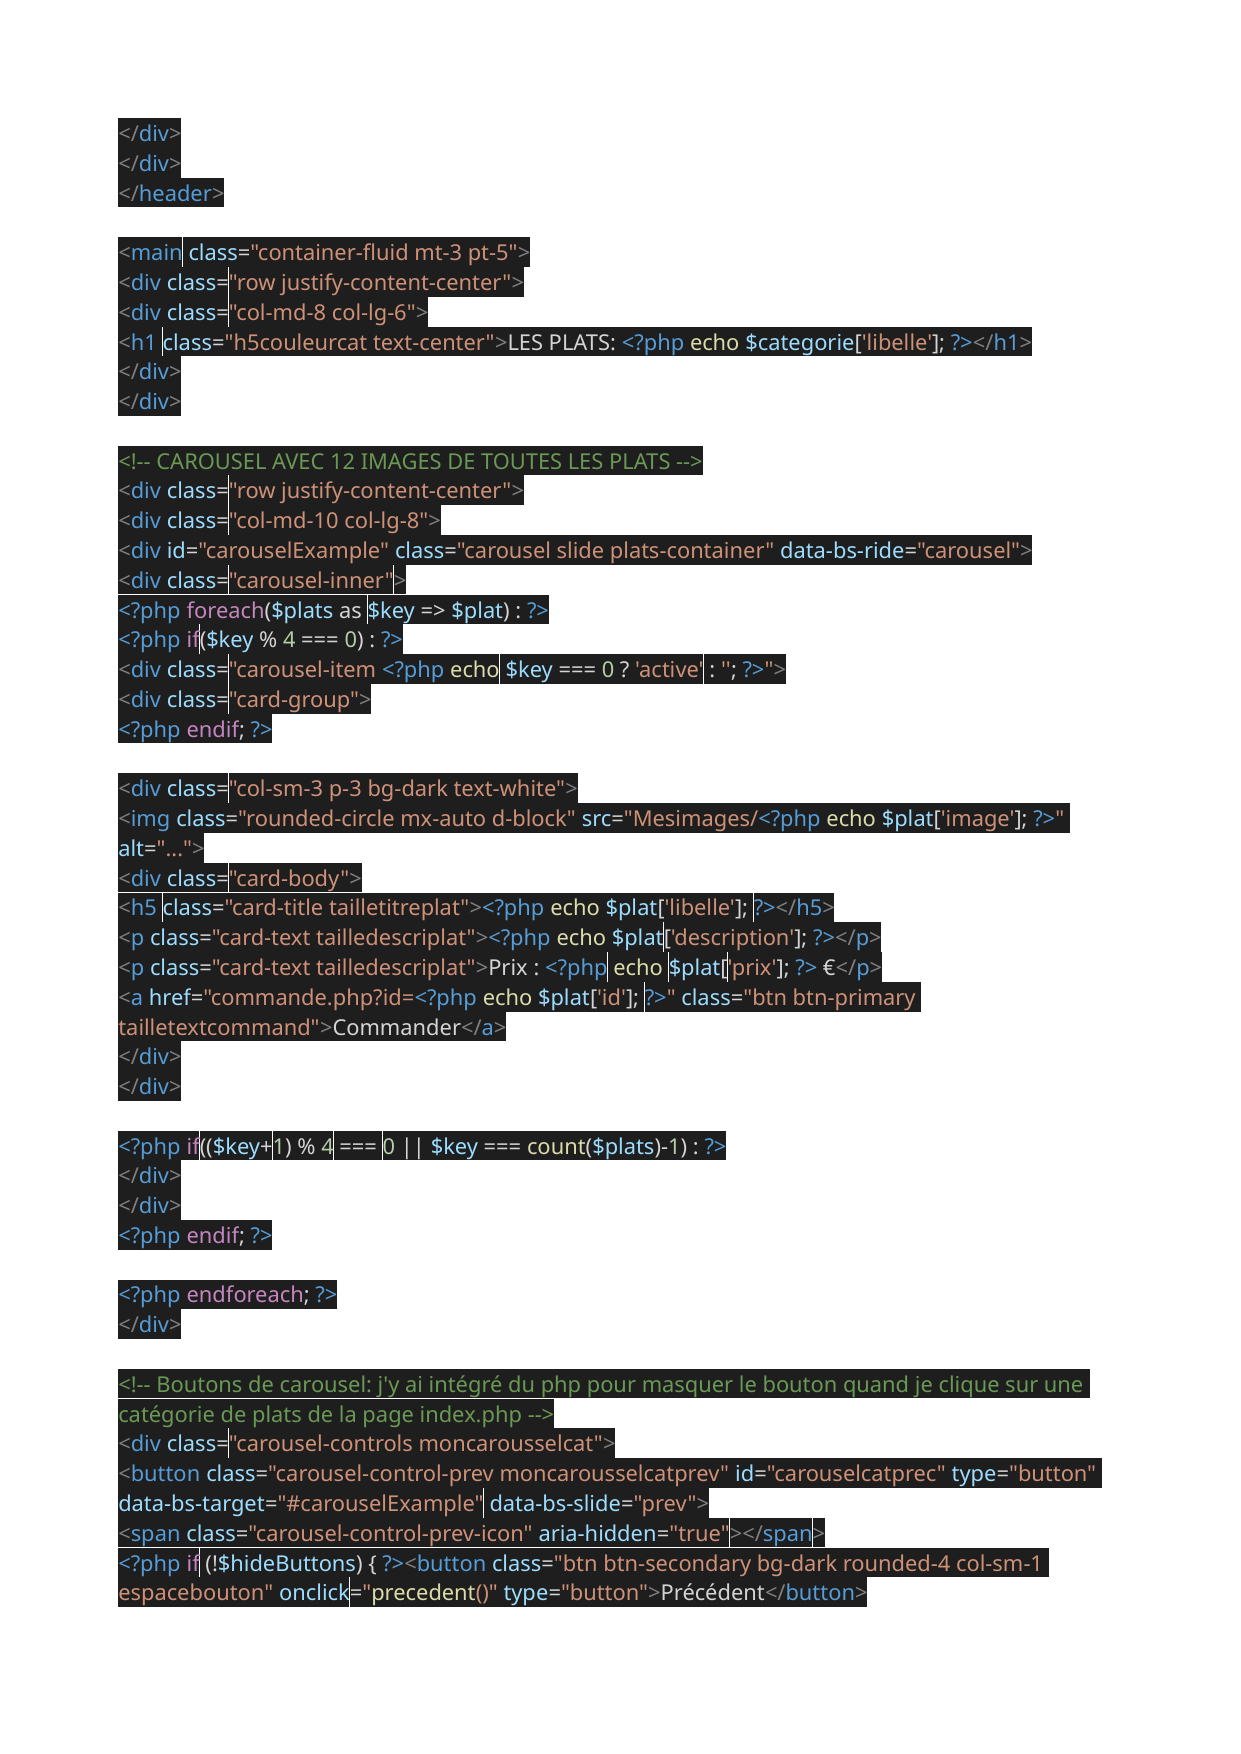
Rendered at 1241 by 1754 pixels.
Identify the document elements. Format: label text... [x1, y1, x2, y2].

text <?php if($key % 4 === 0) : ?> [118, 624, 1122, 654]
text </header> [118, 178, 1122, 207]
text </div> [118, 118, 1122, 148]
text <div class="col-sm-3 p-3 bg-dark text-white"> [118, 773, 1122, 803]
text </div> [118, 1190, 1122, 1220]
text </div> [118, 1160, 1122, 1190]
text </div> [118, 356, 1122, 386]
text <img class="rounded-circle mx-auto d-block" src="Mesimages/<?php echo $plat['image']; ?>" alt="..."> [118, 803, 1122, 863]
text <?php endforeach; ?> [118, 1279, 1122, 1309]
text <div class="col-md-8 col-lg-6"> [118, 297, 1122, 327]
text <div class="row justify-content-center"> [118, 475, 1122, 505]
text </div> [118, 148, 1122, 178]
text <div id="carouselExample" class="carousel slide plats-container" data-bs-ride="carousel"> [118, 535, 1122, 565]
text </div> [118, 1071, 1122, 1101]
text </div> [118, 1309, 1122, 1339]
text <a href="commande.php?id=<?php echo $plat['id']; ?>" class="btn btn-primary tailletextcommand">Commander</a> [118, 982, 1122, 1041]
text <div class="card-group"> [118, 684, 1122, 714]
text <?php foreach($plats as $key => $plat) : ?> [118, 594, 1122, 624]
text <?php endif; ?> [118, 1220, 1122, 1250]
text <!-- CAROUSEL AVEC 12 IMAGES DE TOUTES LES PLATS --> [118, 446, 1122, 475]
text <?php if(($key+1) % 4 === 0 || $key === count($plats)-1) : ?> [118, 1131, 1122, 1160]
text <span class="carousel-control-prev-icon" aria-hidden="true"></span> [118, 1518, 1122, 1547]
text <div class="col-md-10 col-lg-8"> [118, 505, 1122, 535]
text <div class="carousel-item <?php echo $key === 0 ? 'active' : ''; ?>"> [118, 654, 1122, 684]
text <div class="card-body"> [118, 863, 1122, 892]
text </div> [118, 386, 1122, 416]
text <h5 class="card-title tailletitreplat"><?php echo $plat['libelle']; ?></h5> [118, 892, 1122, 922]
text <div class="row justify-content-center"> [118, 267, 1122, 297]
text <h1 class="h5couleurcat text-center">LES PLATS: <?php echo $categorie['libelle']; ?></h1> [118, 327, 1122, 356]
text <!-- Boutons de carousel: j'y ai intégré du php pour masquer le bouton quand je clique sur une catégorie de plats de la page index.php --> [118, 1369, 1122, 1428]
text <div class="carousel-controls moncarousselcat"> [118, 1428, 1122, 1458]
text <p class="card-text tailledescriplat"><?php echo $plat['description']; ?></p> [118, 922, 1122, 952]
text <button class="carousel-control-prev moncarousselcatprev" id="carouselcatprec" type="button" data-bs-target="#carouselExample" data-bs-slide="prev"> [118, 1458, 1122, 1518]
text </div> [118, 1041, 1122, 1071]
text <?php if (!$hideButtons) { ?><button class="btn btn-secondary bg-dark rounded-4 col-sm-1 espacebouton" onclick="precedent()" type="button">Précédent</button> [118, 1547, 1122, 1607]
text <p class="card-text tailledescriplat">Prix : <?php echo $plat['prix']; ?> €</p> [118, 952, 1122, 982]
text <?php endif; ?> [118, 714, 1122, 743]
text <main class="container-fluid mt-3 pt-5"> [118, 237, 1122, 267]
text <div class="carousel-inner"> [118, 565, 1122, 594]
